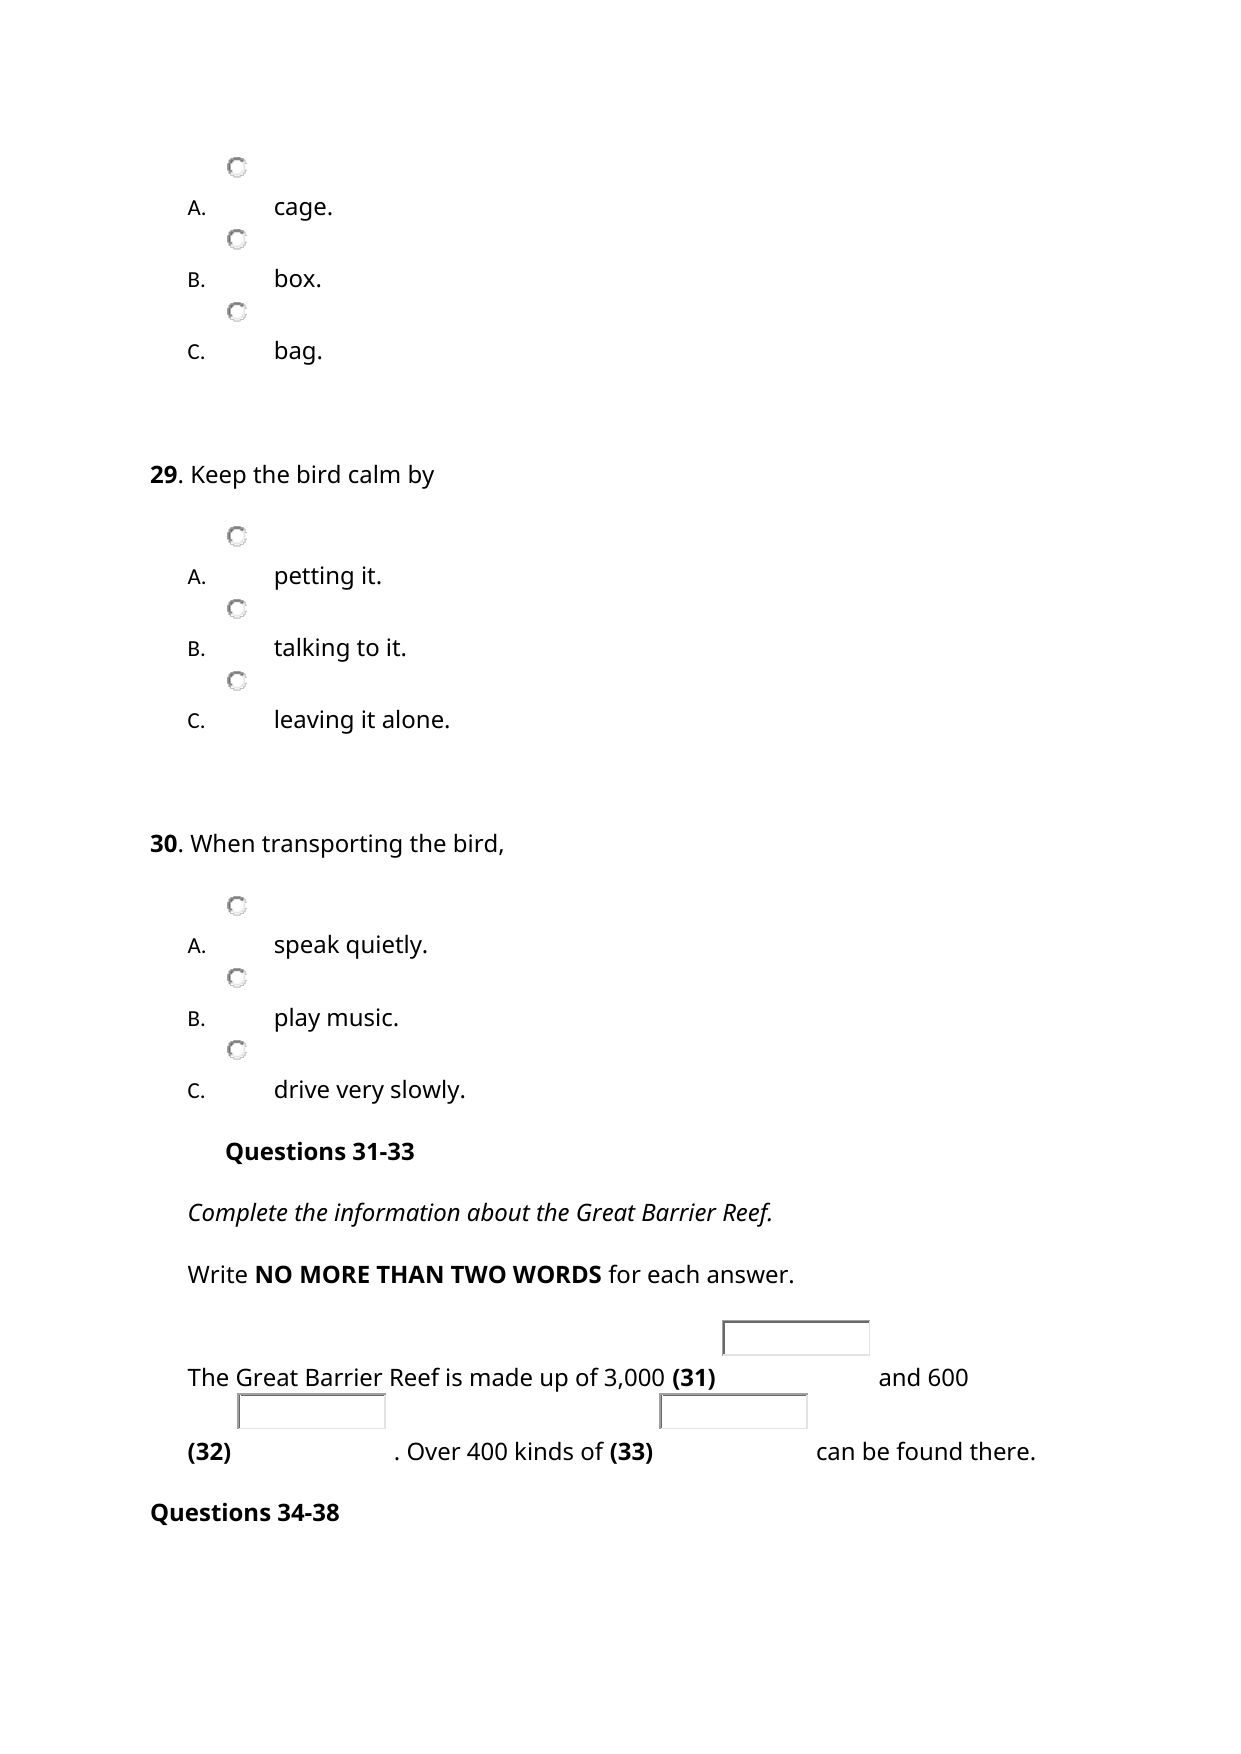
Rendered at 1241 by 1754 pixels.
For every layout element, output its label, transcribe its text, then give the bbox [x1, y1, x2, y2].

text Complete the information about the Great Barrier Reef. [187, 1196, 1090, 1229]
list leaving it alone. [187, 664, 1090, 736]
list cage. [187, 150, 1090, 222]
list bag. [187, 294, 1090, 367]
list speak quietly. [187, 888, 1090, 961]
list talking to it. [187, 591, 1090, 664]
list box. [187, 222, 1090, 294]
list petting it. [187, 519, 1090, 591]
text Write NO MORE THAN TWO WORDS for each answer. [187, 1258, 1090, 1290]
text Questions 34-38 [150, 1496, 1090, 1529]
list play music. [187, 961, 1090, 1033]
list Questions 31-33 [225, 1134, 1090, 1167]
text The Great Barrier Reef is made up of 3,000 (31) and 600 (32) . Over 400 kinds of (33) can be found there. [187, 1319, 1090, 1467]
text 30. When transporting the bird, [150, 827, 1090, 859]
text 29. Keep the bird calm by [150, 457, 1090, 490]
list drive very slowly. [187, 1033, 1090, 1105]
